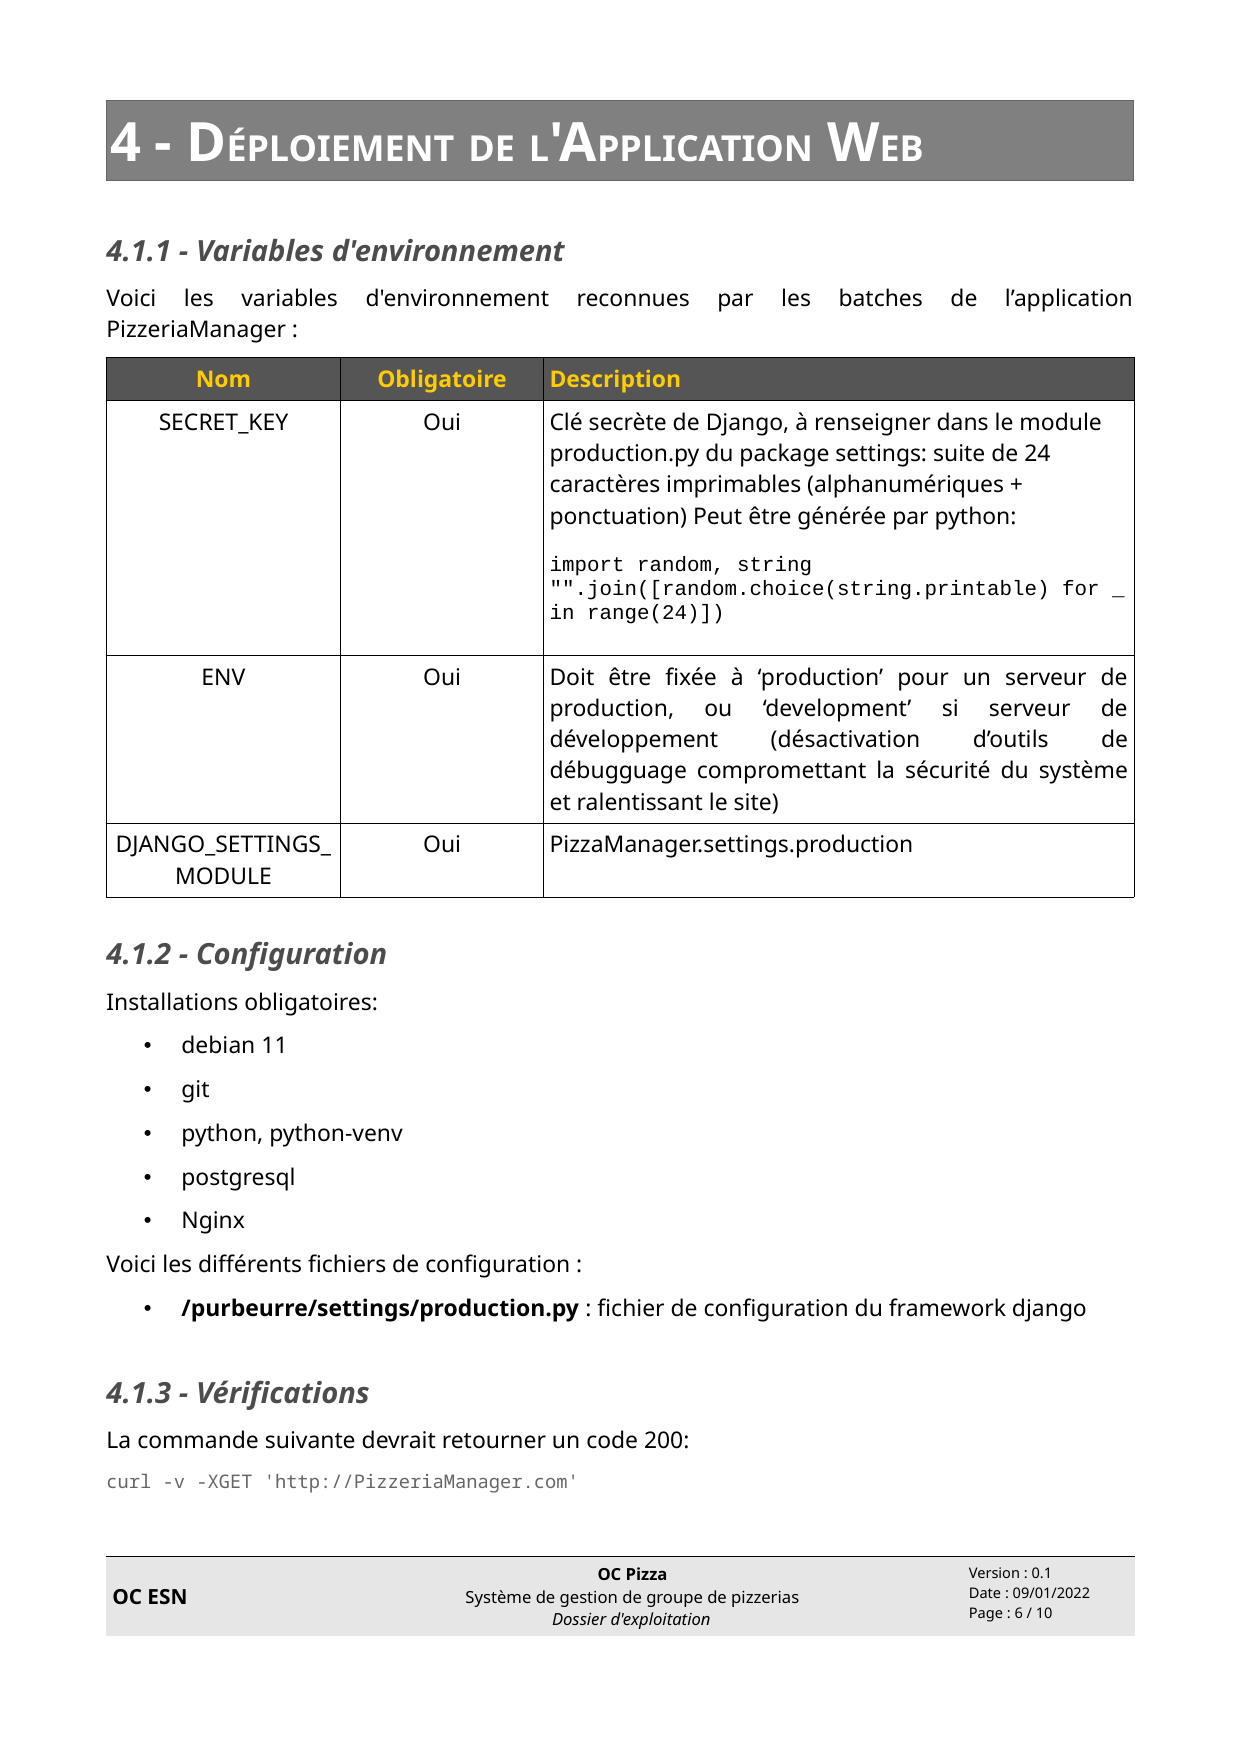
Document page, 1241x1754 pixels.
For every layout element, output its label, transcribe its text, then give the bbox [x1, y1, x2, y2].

subtitle Vérifications [106, 1372, 1134, 1412]
table_cell Clé secrète de Django, à renseigner dans le module production.py du package settings: suite de 24 caractères imprimables (alphanumériques + ponctuation) Peut être générée par python: import random, string "".join([random.choice(string.printable) for _ in range(24)]) [544, 401, 1134, 655]
list python, python-venv [144, 1117, 1134, 1148]
table_cell Oui [341, 401, 543, 655]
table_cell PizzaManager.settings.production [544, 824, 1134, 897]
table_cell DJANGO_SETTINGS_MODULE [107, 824, 340, 897]
table_cell ENV [107, 656, 340, 823]
table_header Obligatoire [341, 358, 543, 400]
subtitle Déploiement de l'Application Web [107, 101, 1133, 180]
text Voici les différents fichiers de configuration : [106, 1248, 1134, 1279]
table_cell Oui [341, 824, 543, 897]
text curl -v -XGET 'http://PizzeriaManager.com' [106, 1468, 1134, 1493]
table_cell SECRET_KEY [107, 401, 340, 655]
table_cell Oui [341, 656, 543, 823]
subtitle Configuration [106, 933, 1134, 973]
list /purbeurre/settings/production.py : fichier de configuration du framework django [144, 1292, 1134, 1323]
text Installations obligatoires: [106, 986, 1134, 1017]
text La commande suivante devrait retourner un code 200: [106, 1424, 1134, 1456]
table_cell Doit être fixée à ‘production’ pour un serveur de production, ou ‘development’ si serveur de développement (désactivation d’outils de débugguage compromettant la sécurité du système et ralentissant le site) [544, 656, 1134, 823]
subtitle Variables d'environnement [106, 230, 1134, 270]
table_header Description [544, 358, 1134, 400]
list debian 11 [144, 1029, 1134, 1061]
list postgresql [144, 1161, 1134, 1192]
table_header Nom [107, 358, 340, 400]
text Voici les variables d'environnement reconnues par les batches de l’application PizzeriaManager : [106, 282, 1134, 345]
list git [144, 1073, 1134, 1104]
list Nginx [144, 1204, 1134, 1236]
